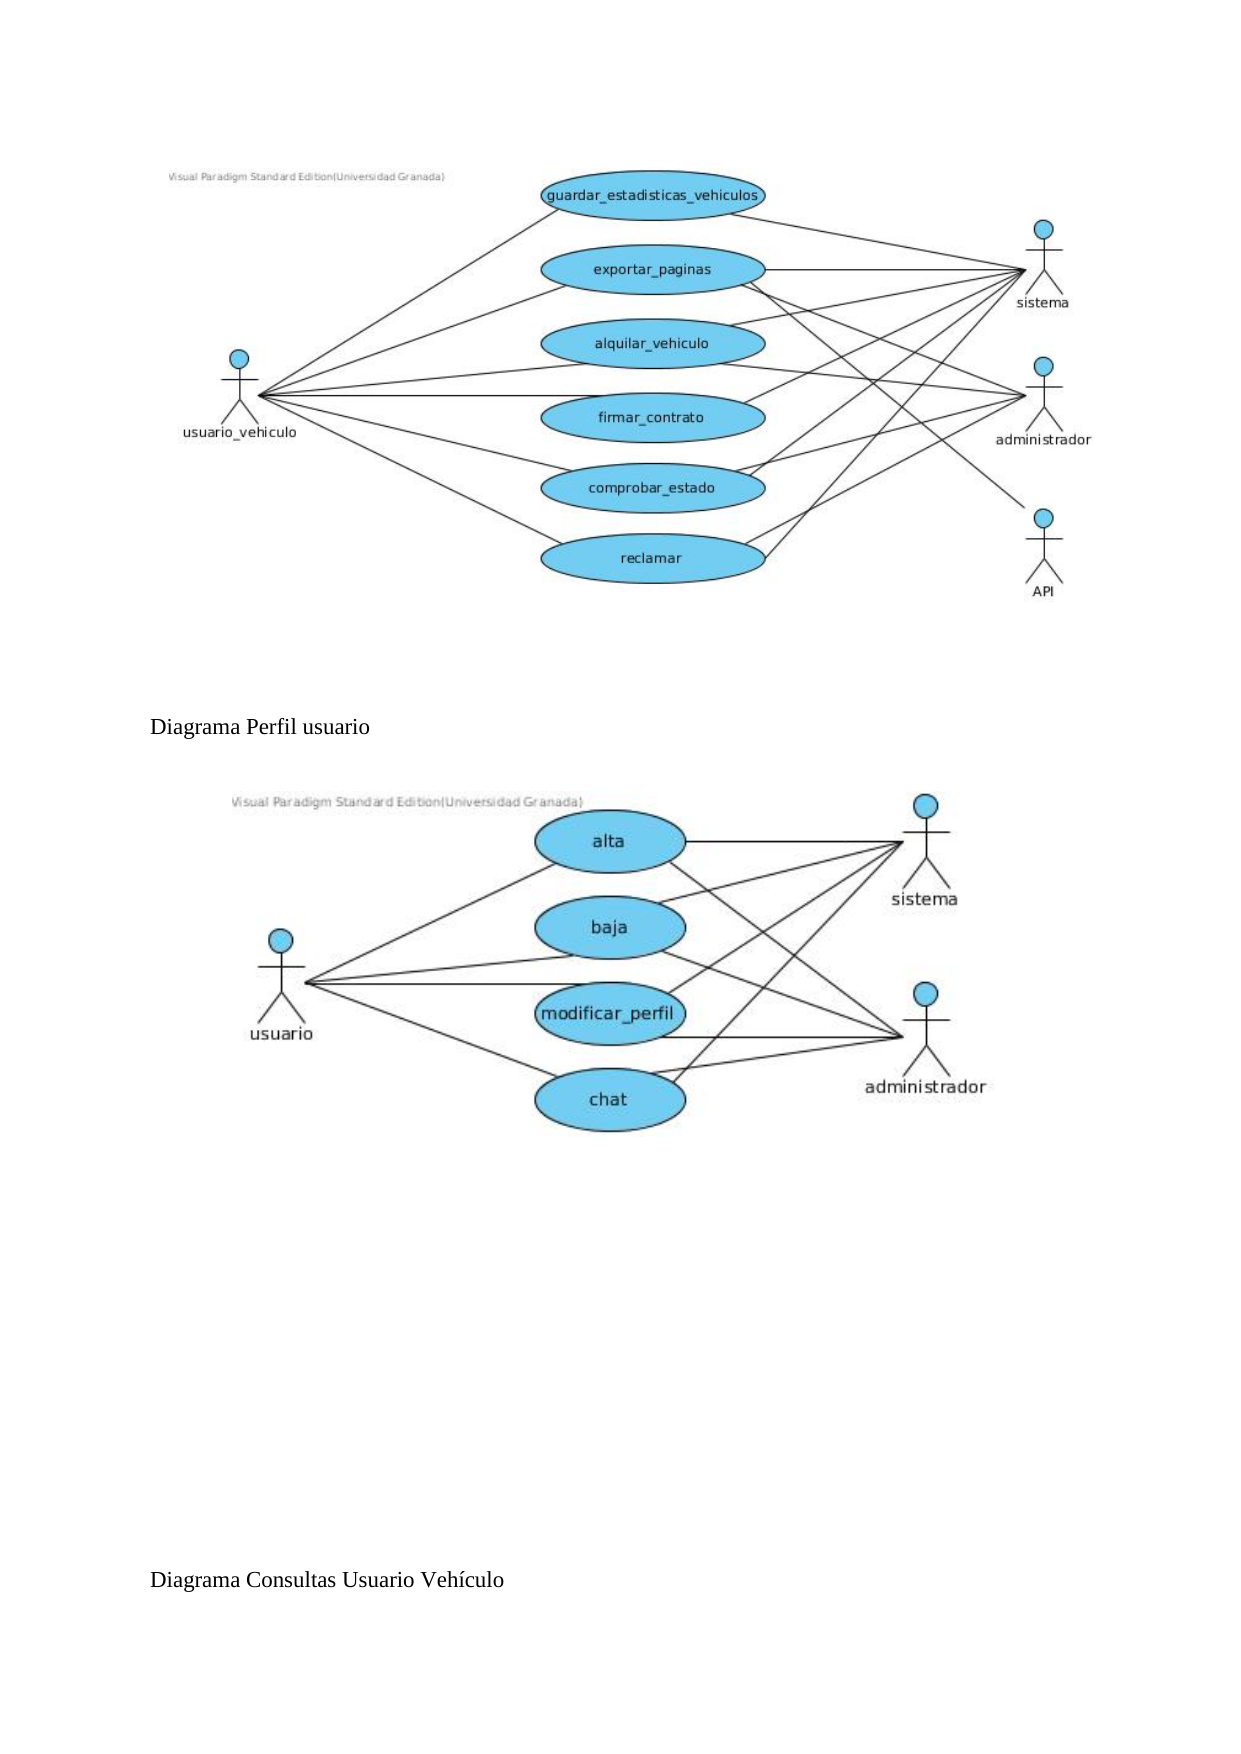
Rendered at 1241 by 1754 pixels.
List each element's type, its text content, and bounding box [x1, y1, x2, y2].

picture [232, 791, 1009, 1137]
text Diagrama Perfil usuario [150, 714, 1091, 739]
text Diagrama Consultas Usuario Vehículo [150, 1567, 1091, 1593]
picture [168, 168, 1109, 605]
